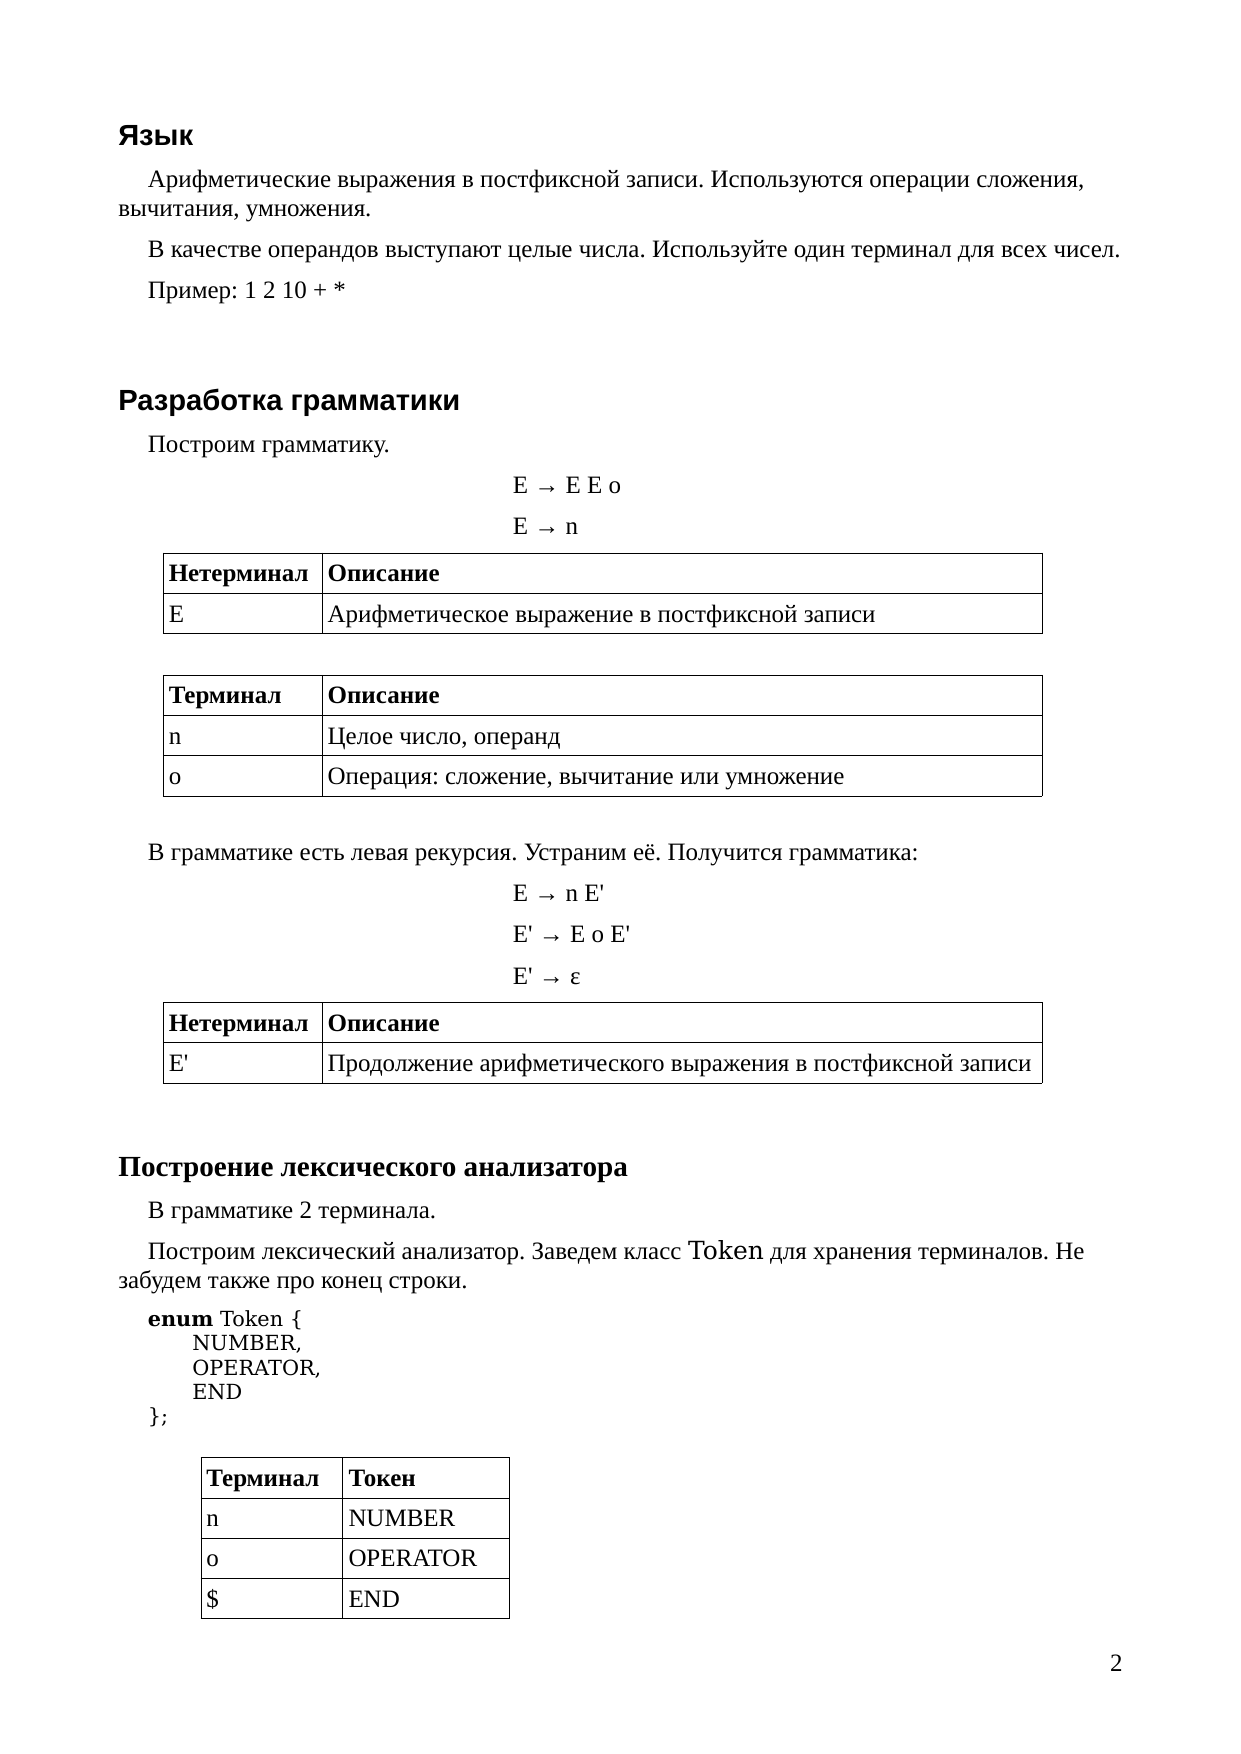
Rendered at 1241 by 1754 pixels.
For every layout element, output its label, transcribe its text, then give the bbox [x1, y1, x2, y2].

text Арифметические выражения в постфиксной записи. Используются операции сложения, вычитания, умножения. [118, 164, 1122, 222]
table_header Описание [323, 554, 1042, 593]
text E → n E' [118, 878, 1122, 907]
table_cell o [164, 756, 322, 796]
text enum Token { [118, 1307, 1122, 1331]
text E' → ε [118, 961, 1122, 989]
table_header Описание [323, 676, 1042, 715]
text В грамматике 2 терминала. [118, 1195, 1122, 1224]
table_cell $ [202, 1579, 342, 1618]
text В грамматике есть левая рекурсия. Устраним её. Получится грамматика: [118, 837, 1122, 866]
table_cell NUMBER [343, 1499, 509, 1538]
table_cell n [202, 1499, 342, 1538]
text END [118, 1380, 1122, 1404]
table_cell Операция: сложение, вычитание или умножение [323, 756, 1042, 796]
table_cell n [164, 716, 322, 755]
table_cell Арифметическое выражение в постфиксной записи [323, 594, 1042, 633]
table_cell o [202, 1539, 342, 1578]
table_cell END [343, 1579, 509, 1618]
table_header Токен [343, 1458, 509, 1497]
table_cell Продолжение арифметического выражения в постфиксной записи [323, 1043, 1042, 1083]
text OPERATOR, [118, 1356, 1122, 1380]
subtitle Разработка грамматики [118, 383, 1122, 416]
text }; [118, 1404, 1122, 1428]
table_header Терминал [164, 676, 322, 715]
table_header Описание [323, 1003, 1042, 1042]
text Пример: 1 2 10 + * [118, 275, 1122, 304]
table_header Нетерминал [164, 1003, 322, 1042]
text E → E E o [118, 470, 1122, 499]
text E → n [118, 511, 1122, 540]
text NUMBER, [118, 1331, 1122, 1356]
subtitle Язык [118, 118, 1122, 152]
table_header Нетерминал [164, 554, 322, 593]
text Построим грамматику. [118, 429, 1122, 458]
table_header Терминал [202, 1458, 342, 1497]
table_cell OPERATOR [343, 1539, 509, 1578]
subtitle Построение лексического анализатора [118, 1149, 1122, 1182]
text E' → E o E' [118, 919, 1122, 948]
text Построим лексический анализатор. Заведем класс Token для хранения терминалов. Не забудем также про конец строки. [118, 1236, 1122, 1294]
table_cell E [164, 594, 322, 633]
table_cell Целое число, операнд [323, 716, 1042, 755]
text В качестве операндов выступают целые числа. Используйте один терминал для всех чисел. [118, 234, 1122, 263]
table_cell E' [164, 1043, 322, 1083]
